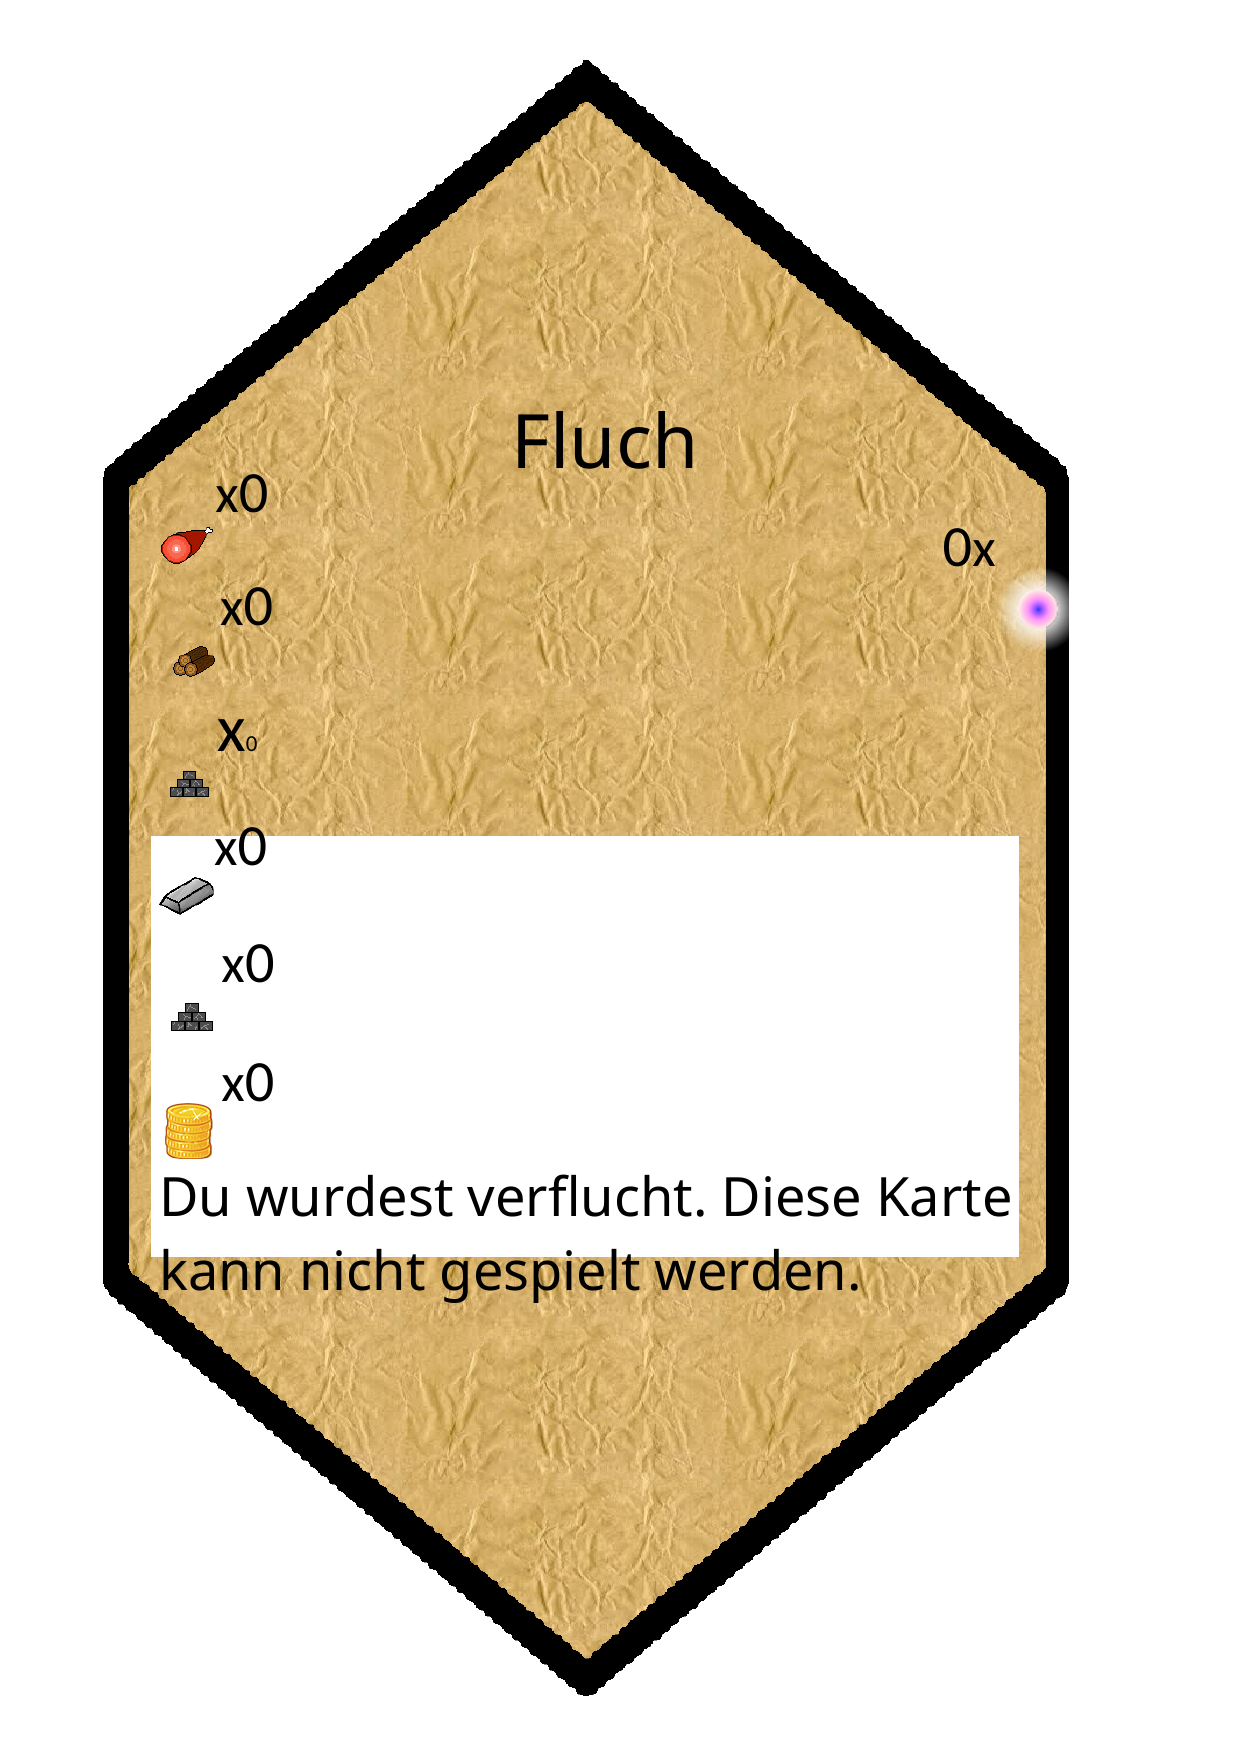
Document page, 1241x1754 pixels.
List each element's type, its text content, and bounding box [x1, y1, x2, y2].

table_header Fluch [856, 286, 915, 340]
table_header Fluch [295, 286, 317, 307]
table_cell Du wurdest verflucht. Diese Karte kann nicht gespielt werden. [148, 1328, 469, 1601]
table_header 0x [915, 286, 1092, 1159]
table_cell Du wurdest verflucht. Diese Karte kann nicht gespielt werden. [704, 1159, 1092, 1601]
table_header x0x0 x0 [148, 286, 295, 432]
